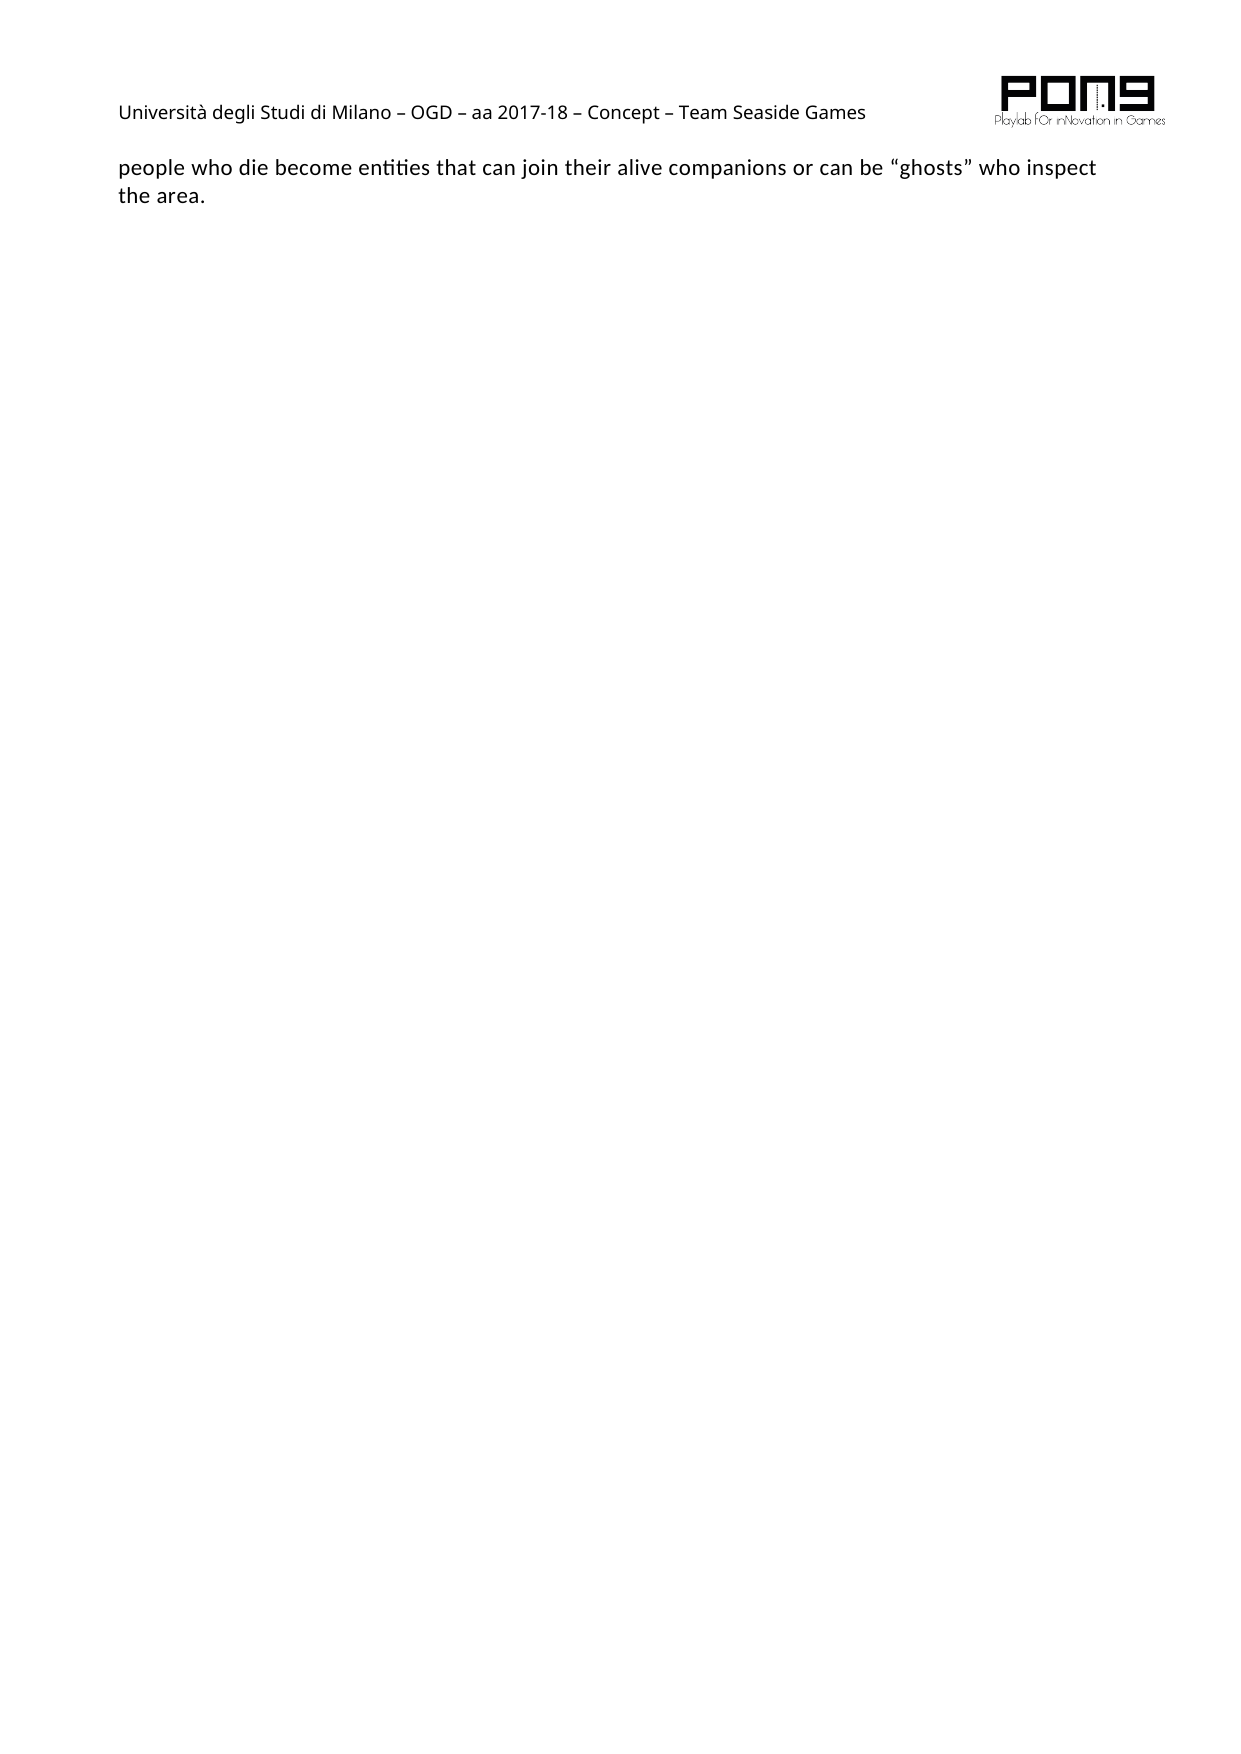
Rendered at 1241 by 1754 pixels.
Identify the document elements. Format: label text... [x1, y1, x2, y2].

picture [995, 75, 1166, 128]
text people who die become entities that can join their alive companions or can be “ghosts” who inspect the area. [118, 153, 1122, 209]
